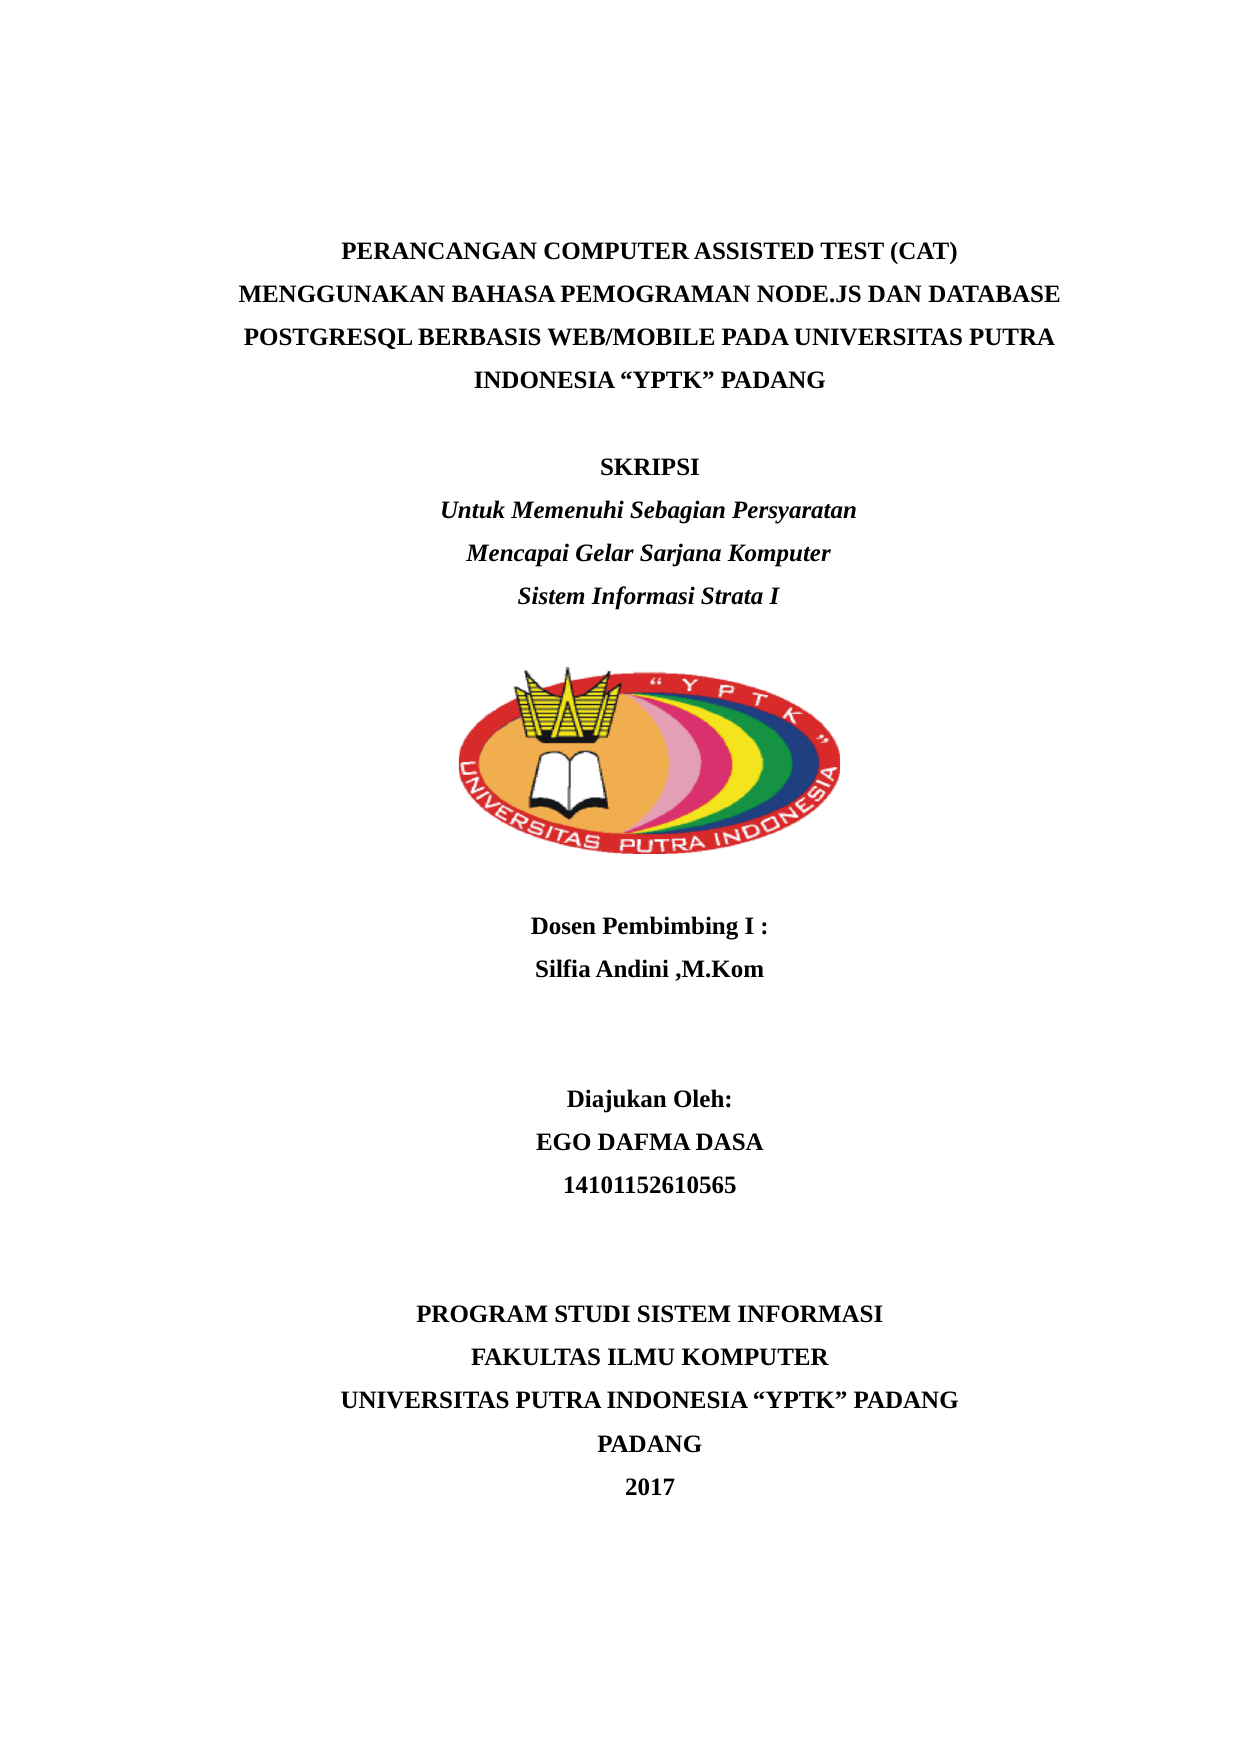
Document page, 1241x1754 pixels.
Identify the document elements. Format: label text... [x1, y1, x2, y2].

text Untuk Memenuhi Sebagian Persyaratan [236, 495, 1063, 524]
text PROGRAM STUDI SISTEM INFORMASI [236, 1299, 1063, 1328]
text Diajukan Oleh: [236, 1084, 1063, 1112]
text Dosen Pembimbing I : [236, 911, 1063, 940]
text 14101152610565 [236, 1170, 1063, 1199]
text PADANG [236, 1429, 1063, 1457]
text SKRIPSI [236, 452, 1063, 481]
text 2017 [236, 1472, 1063, 1501]
text FAKULTAS ILMU KOMPUTER [236, 1342, 1063, 1371]
text Silfia Andini ,M.Kom [236, 954, 1063, 983]
text UNIVERSITAS PUTRA INDONESIA “YPTK” PADANG [236, 1386, 1063, 1414]
text MENGGUNAKAN BAHASA PEMOGRAMAN NODE.JS DAN DATABASE POSTGRESQL BERBASIS WEB/MOBILE PADA UNIVERSITAS PUTRA INDONESIA “YPTK” PADANG [236, 279, 1063, 394]
text PERANCANGAN COMPUTER ASSISTED TEST (CAT) [236, 236, 1063, 265]
text EGO DAFMA DASA [236, 1127, 1063, 1156]
picture [458, 667, 841, 854]
text Sistem Informasi Strata I [236, 581, 1063, 610]
text Mencapai Gelar Sarjana Komputer [236, 538, 1063, 567]
